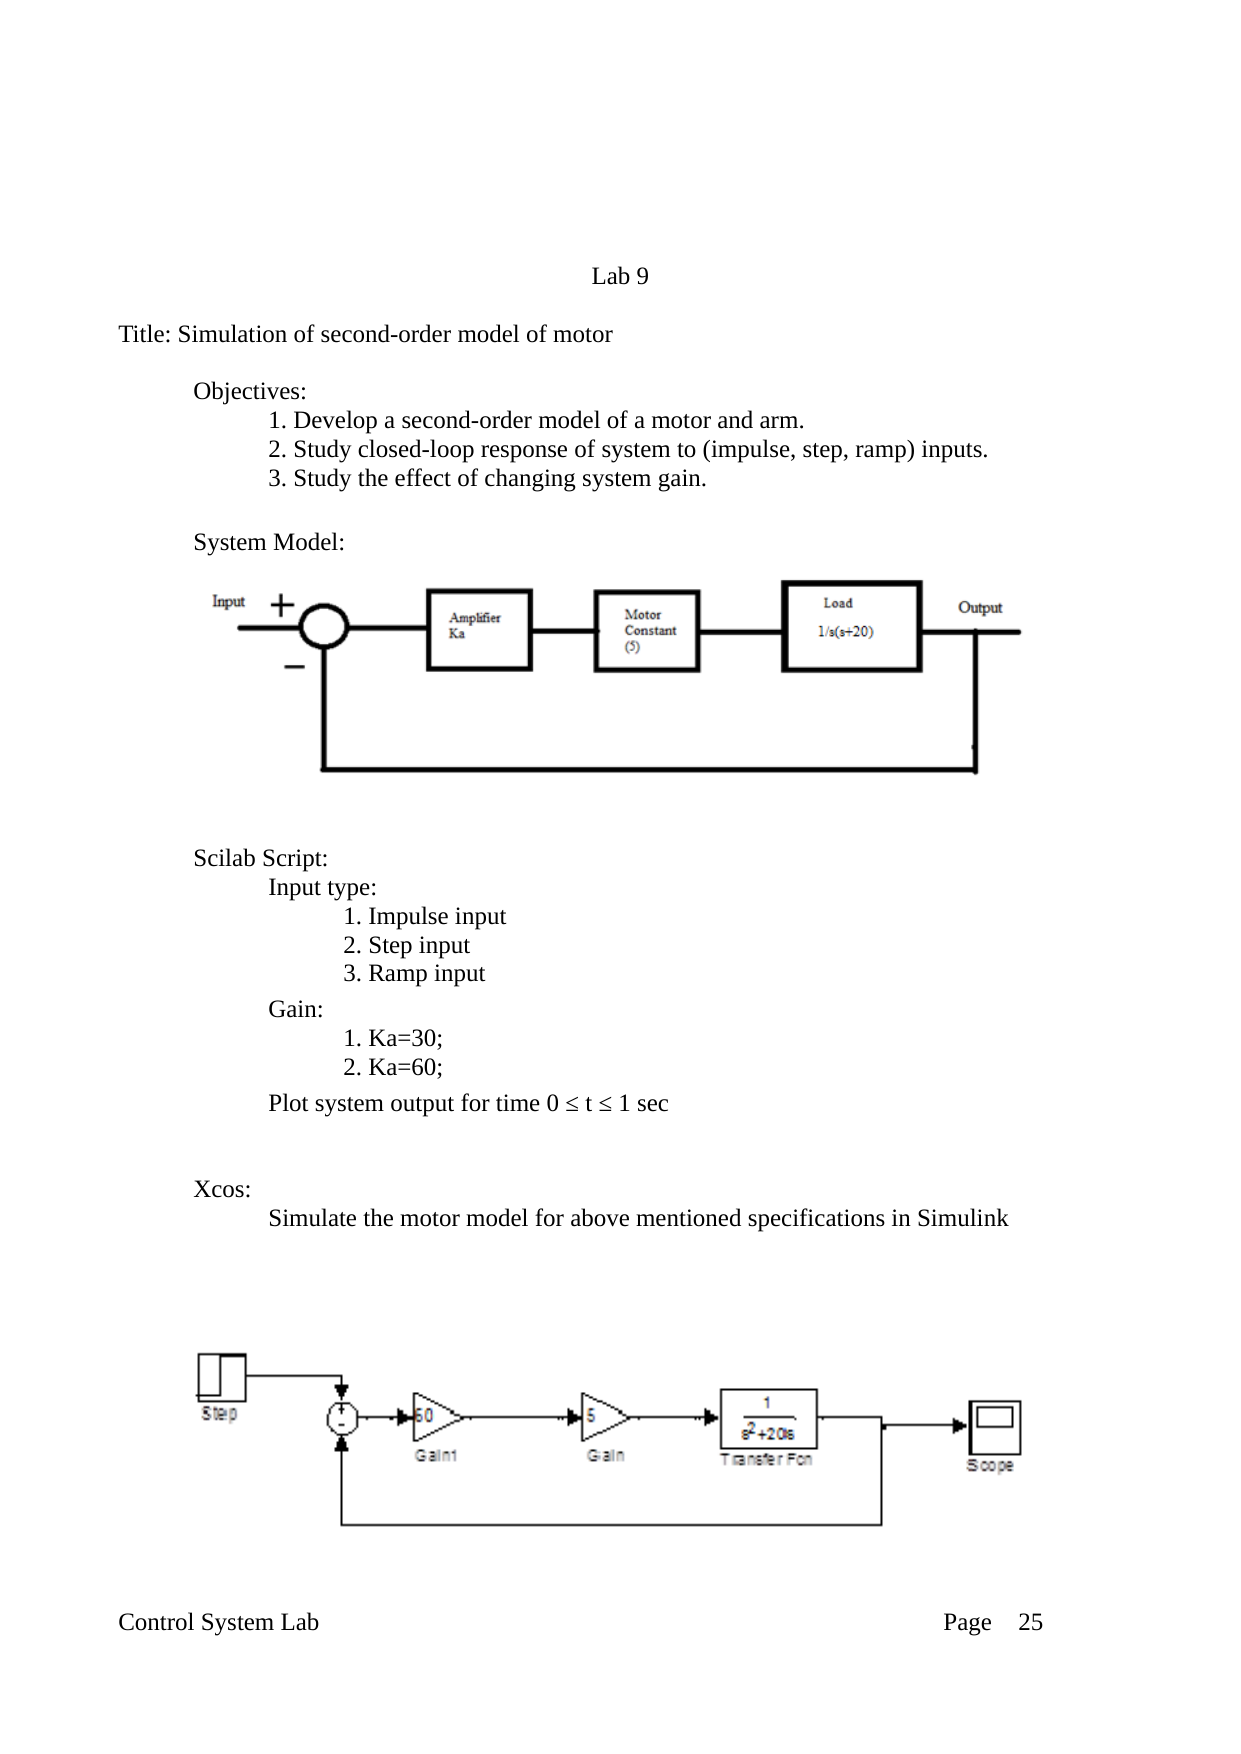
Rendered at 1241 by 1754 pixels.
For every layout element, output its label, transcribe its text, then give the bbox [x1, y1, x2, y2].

text 1. Ka=30; 2. Ka=60; [118, 1023, 1122, 1081]
text Scilab Script: [118, 843, 1122, 872]
text Xcos: [118, 1174, 1122, 1203]
picture [202, 558, 1038, 804]
text 1. Impulse input 2. Step input 3. Ramp input [118, 901, 1122, 987]
text Simulate the motor model for above mentioned specifications in Simulink [118, 1203, 1122, 1231]
text Title: Simulation of second-order model of motor [118, 319, 1122, 348]
text Plot system output for time 0 ≤ t ≤ 1 sec [118, 1088, 1122, 1116]
text 1. Develop a second-order model of a motor and arm. 2. Study closed-loop response of system to (impulse, step, ramp) inputs. 3. Study the effect of changing system gain. [118, 405, 1122, 491]
text Input type: [118, 872, 1122, 901]
picture [163, 1283, 1102, 1609]
text System Model: [118, 527, 1122, 815]
text Objectives: [118, 376, 1122, 405]
text Lab 9 [118, 261, 1122, 290]
text Gain: [118, 994, 1122, 1023]
